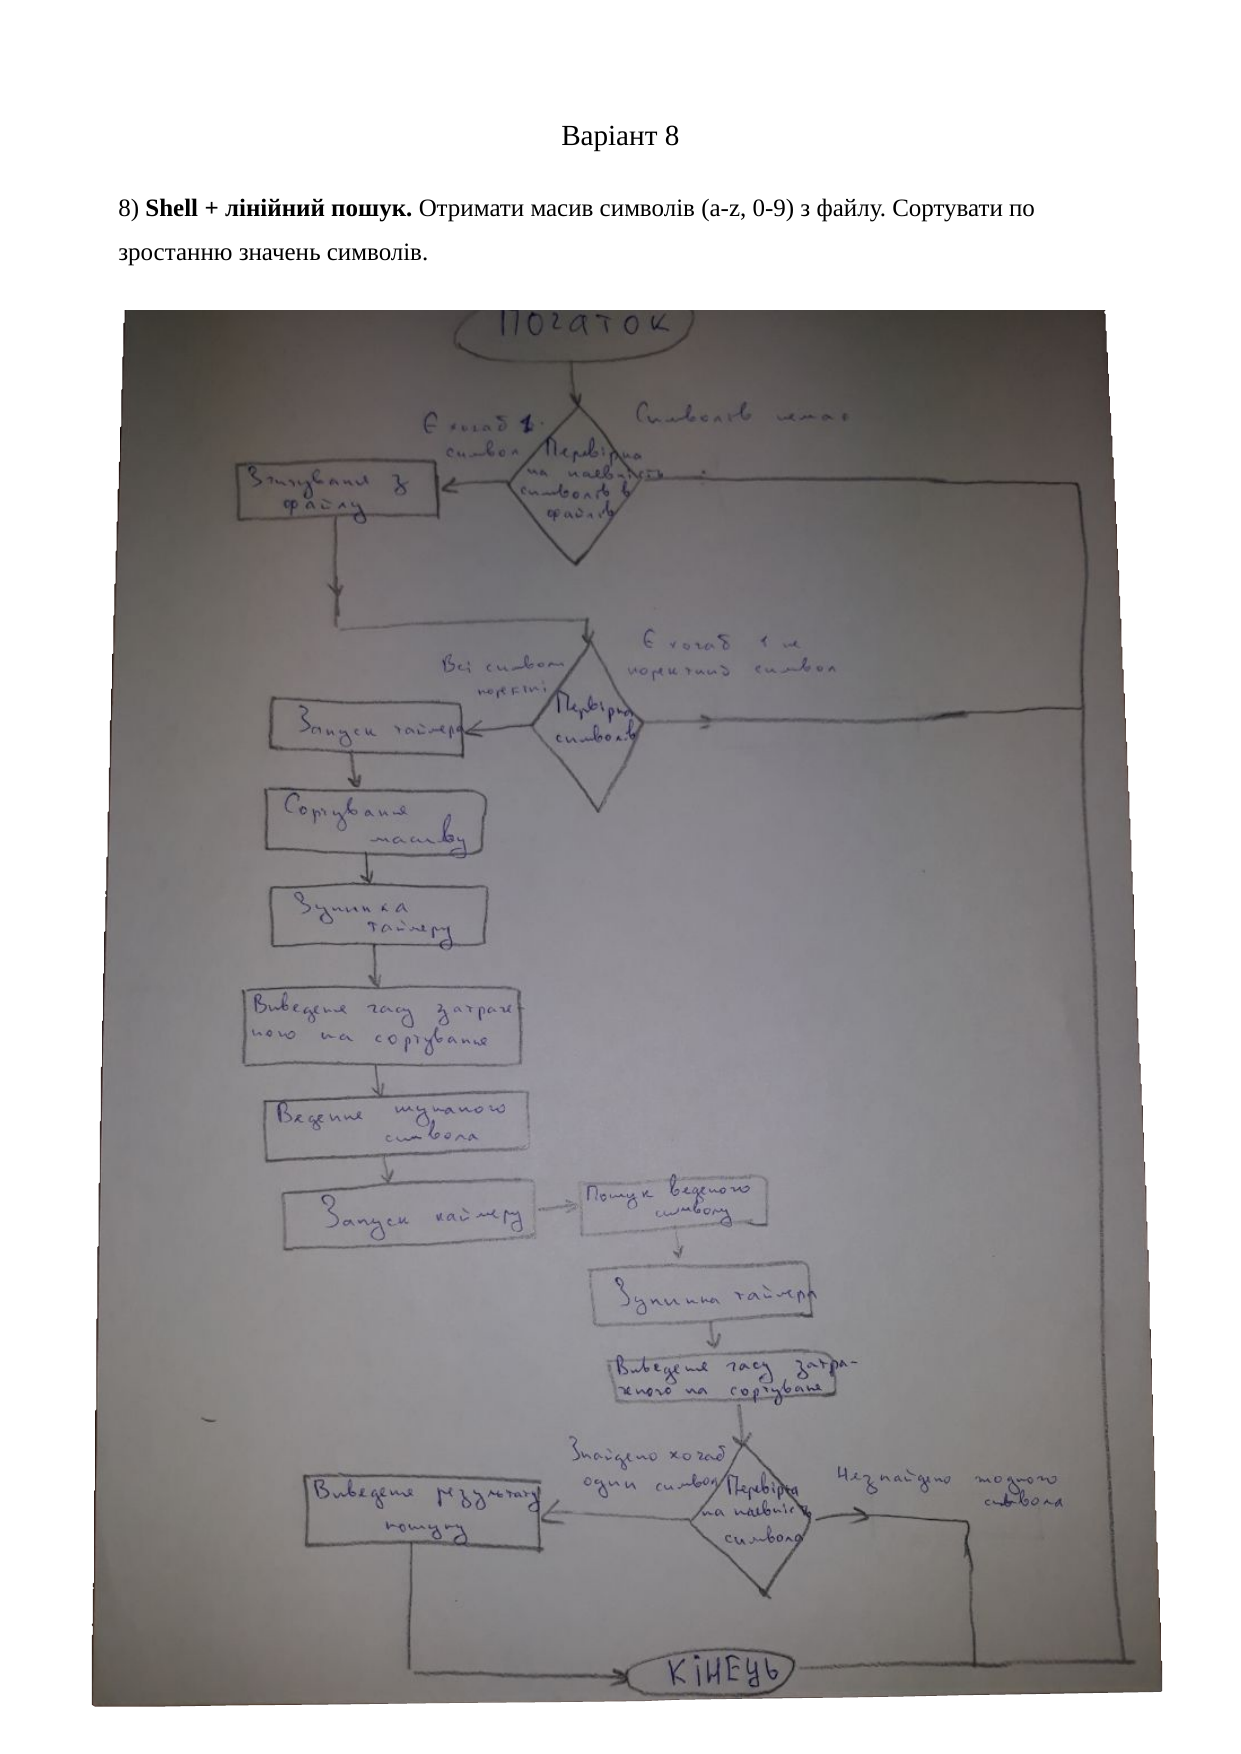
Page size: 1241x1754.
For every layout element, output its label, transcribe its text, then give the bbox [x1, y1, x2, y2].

text Варіант 8 [118, 118, 1122, 152]
text 8) Shell + лінійний пошук. Отримати масив символів (a-z, 0-9) з файлу. Сортувати по зростанню значень символів. [118, 193, 1122, 265]
